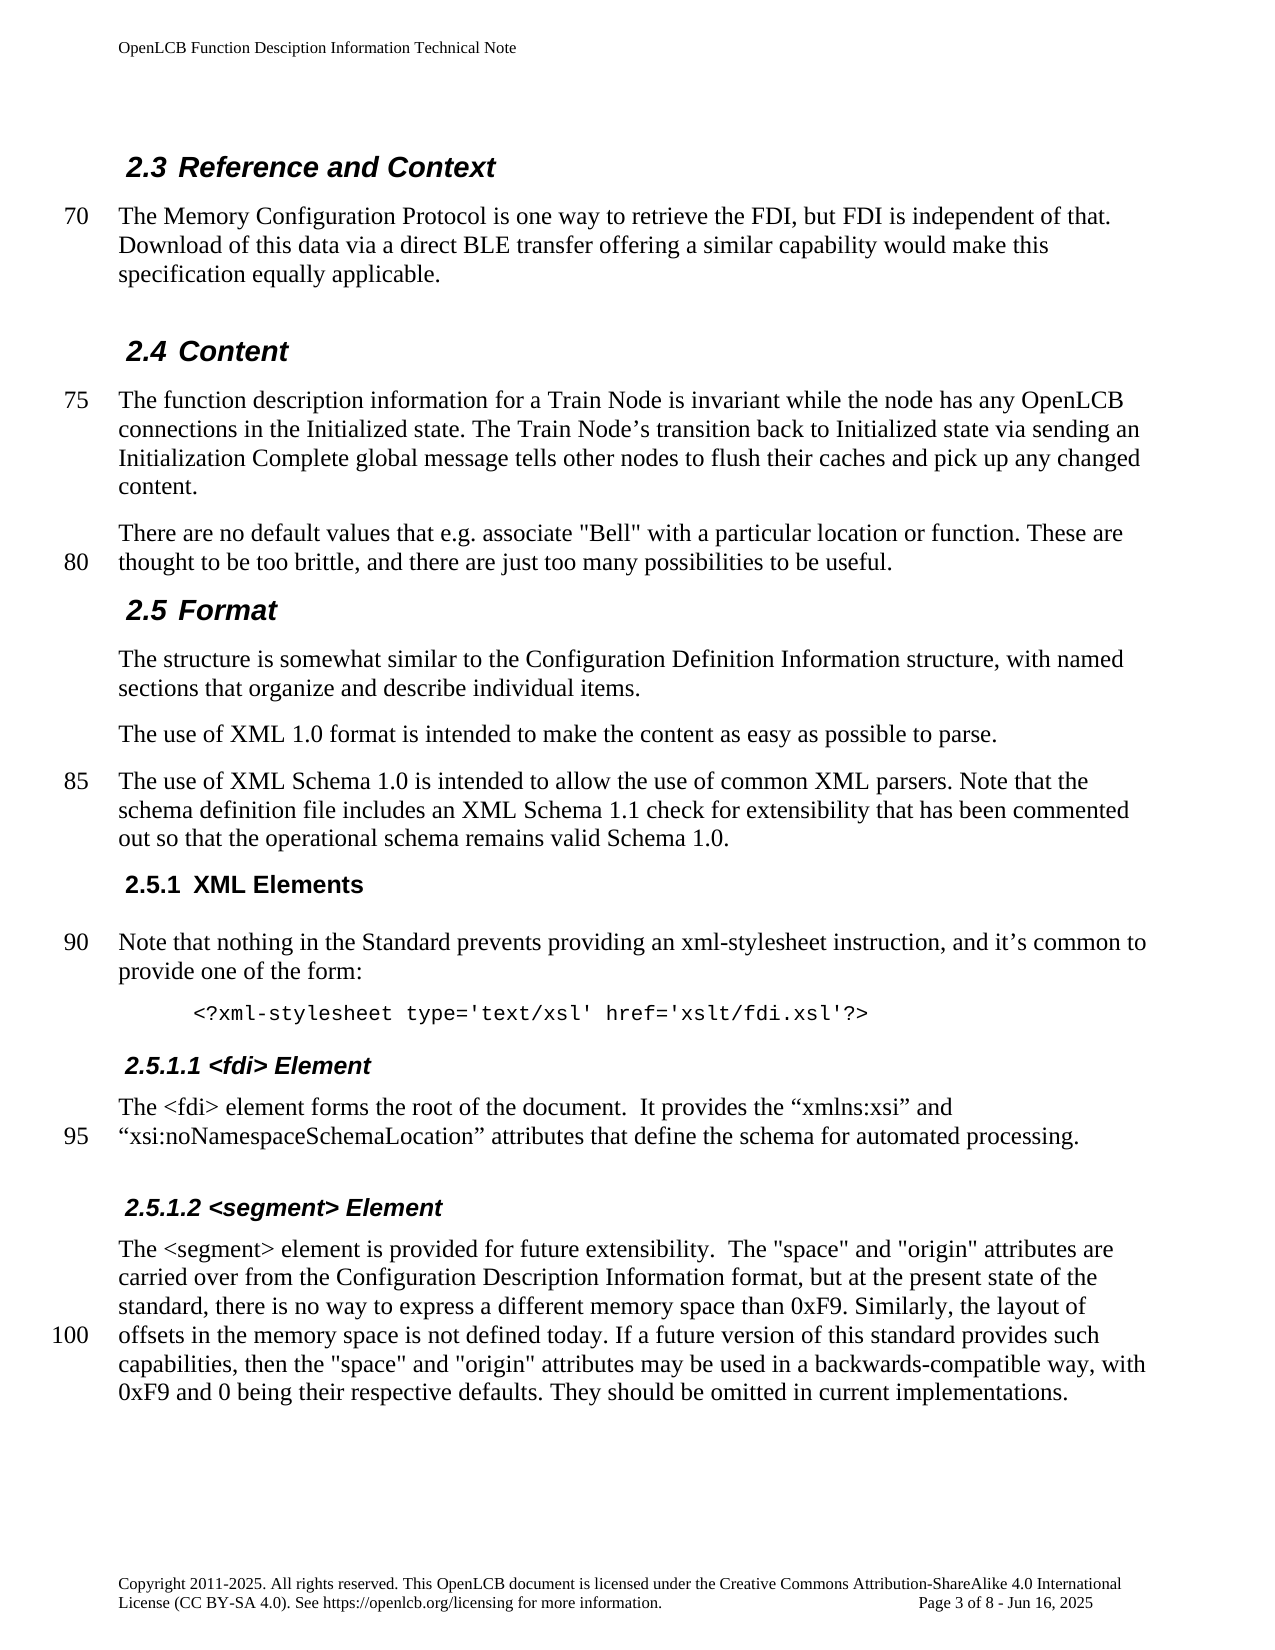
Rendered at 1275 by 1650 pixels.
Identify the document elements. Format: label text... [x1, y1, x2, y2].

text There are no default values that e.g. associate "Bell" with a particular location or function. These are thought to be too brittle, and there are just too many possibilities to be useful. [118, 518, 1157, 575]
subtitle <segment> Element [118, 1193, 1157, 1221]
text <?xml-stylesheet type='text/xsl' href='xslt/fdi.xsl'?> [118, 1003, 1157, 1026]
text The function description information for a Train Node is invariant while the node has any OpenLCB connections in the Initialized state. The Train Node’s transition back to Initialized state via sending an Initialization Complete global message tells other nodes to flush their caches and pick up any changed content. [118, 385, 1157, 500]
text The structure is somewhat similar to the Configuration Definition Information structure, with named sections that organize and describe individual items. [118, 644, 1157, 702]
text The <segment> element is provided for future extensibility. The "space" and "origin" attributes are carried over from the Configuration Description Information format, but at the present state of the standard, there is no way to express a different memory space than 0xF9. Similarly, the layout of offsets in the memory space is not defined today. If a future version of this standard provides such capabilities, then the "space" and "origin" attributes may be used in a backwards-compatible way, with 0xF9 and 0 being their respective defaults. They should be omitted in current implementations. [118, 1234, 1157, 1406]
text The use of XML Schema 1.0 is intended to allow the use of common XML parsers. Note that the schema definition file includes an XML Schema 1.1 check for extensibility that has been commented out so that the operational schema remains valid Schema 1.0. [118, 766, 1157, 852]
text The use of XML 1.0 format is intended to make the content as easy as possible to parse. [118, 719, 1157, 748]
subtitle Format [118, 593, 1157, 627]
subtitle Content [118, 334, 1157, 367]
text The Memory Configuration Protocol is one way to retrieve the FDI, but FDI is independent of that. Download of this data via a direct BLE transfer offering a similar capability would make this specification equally applicable. [118, 201, 1157, 287]
subtitle Reference and Context [118, 150, 1157, 183]
text The <fdi> element forms the root of the document. It provides the “xmlns:xsi” and “xsi:noNamespaceSchemaLocation” attributes that define the schema for automated processing. [118, 1092, 1157, 1150]
subtitle <fdi> Element [118, 1051, 1157, 1080]
text Note that nothing in the Standard prevents providing an xml-stylesheet instruction, and it’s common to provide one of the form: [118, 927, 1157, 985]
subtitle XML Elements [118, 870, 1157, 899]
